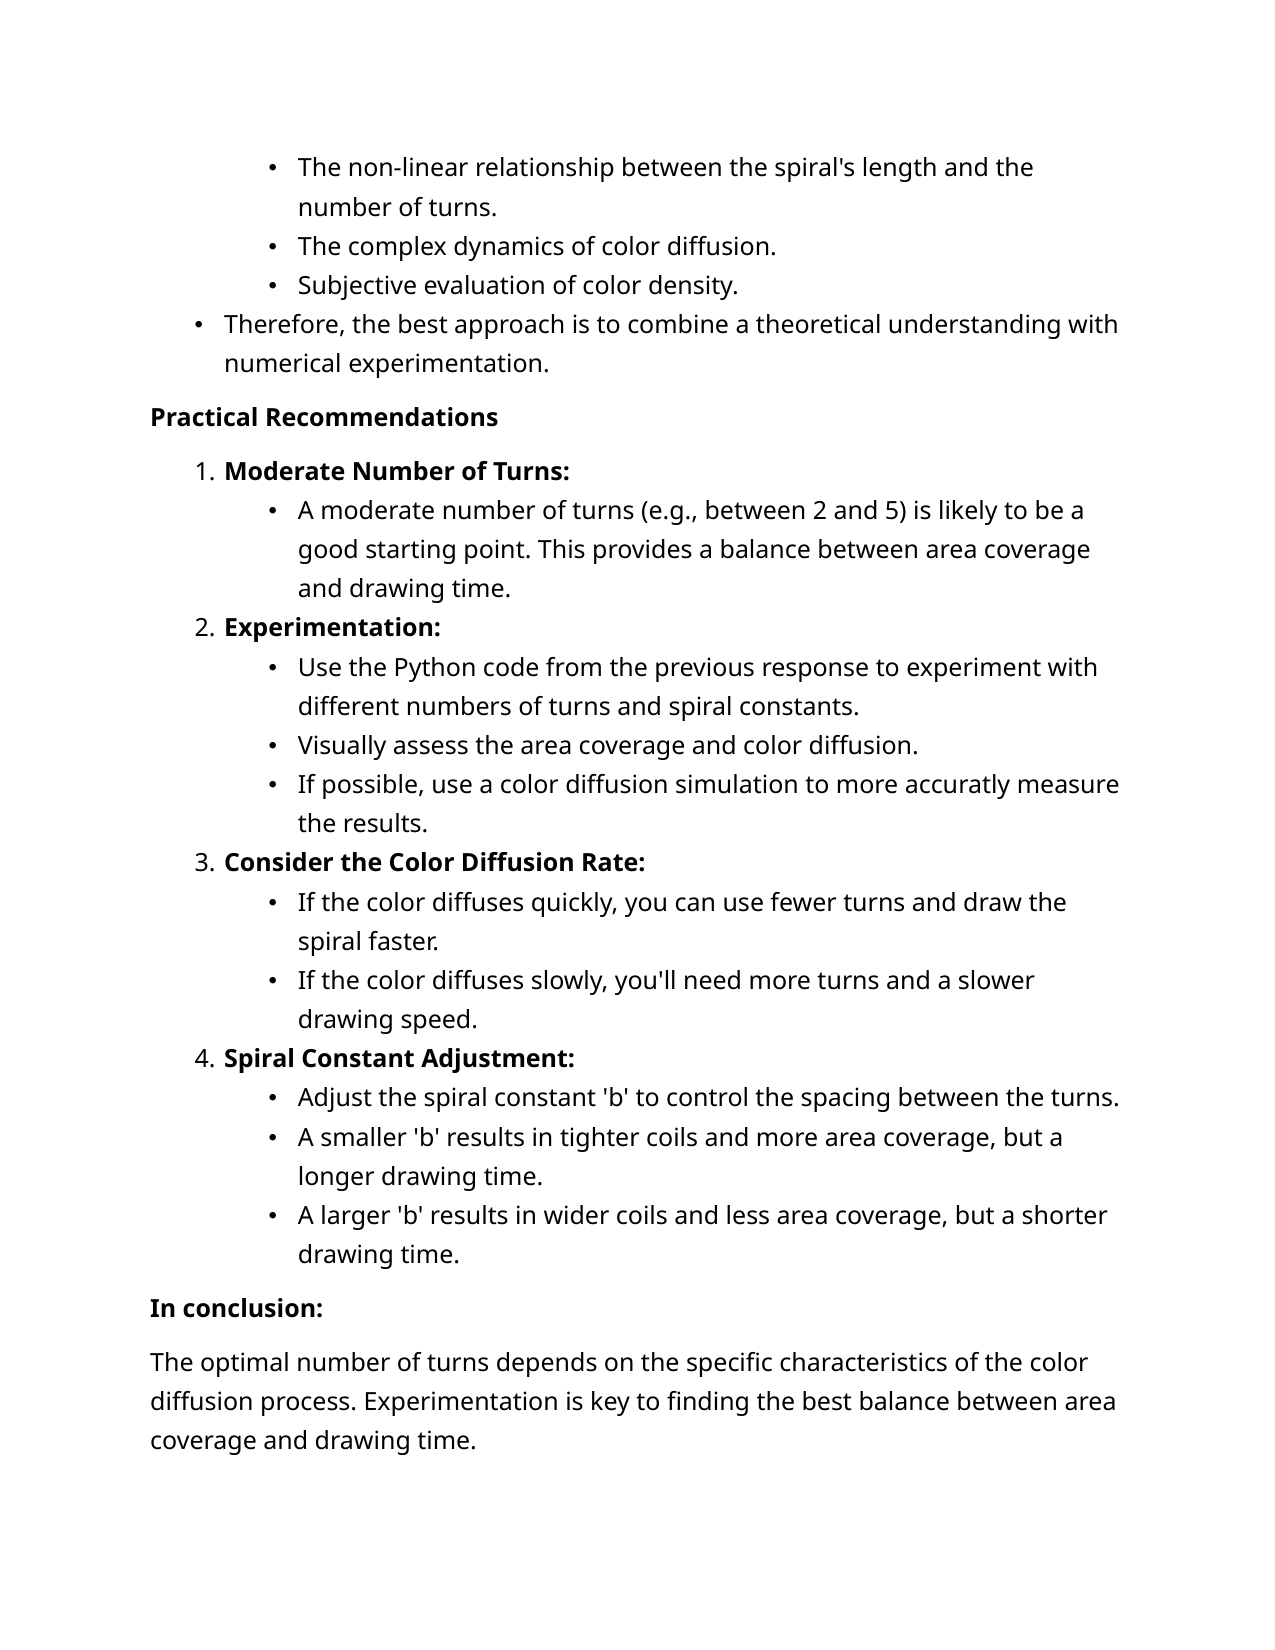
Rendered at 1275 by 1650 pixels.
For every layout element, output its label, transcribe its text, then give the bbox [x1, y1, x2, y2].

list Visually assess the area coverage and color diffusion. [268, 727, 1125, 762]
list Adjust the spiral constant 'b' to control the spacing between the turns. [268, 1080, 1125, 1114]
list A larger 'b' results in wider coils and less area coverage, but a shorter drawing time. [268, 1197, 1125, 1271]
list Consider the Color Diffusion Rate: [194, 845, 1125, 879]
list The non-linear relationship between the spiral's length and the number of turns. [268, 150, 1125, 223]
list The complex dynamics of color diffusion. [268, 228, 1125, 262]
list Use the Python code from the previous response to experiment with different numbers of turns and spiral constants. [268, 649, 1125, 722]
list A smaller 'b' results in tighter coils and more area coverage, but a longer drawing time. [268, 1119, 1125, 1192]
list Subjective evaluation of color density. [268, 267, 1125, 302]
list Moderate Number of Turns: [194, 453, 1125, 487]
list If the color diffuses quickly, you can use fewer turns and draw the spiral faster. [268, 884, 1125, 957]
list Experimentation: [194, 610, 1125, 644]
text In conclusion: [150, 1290, 1125, 1324]
list Spiral Constant Adjustment: [194, 1041, 1125, 1075]
text The optimal number of turns depends on the specific characteristics of the color diffusion process. Experimentation is key to finding the best balance between area coverage and drawing time. [150, 1344, 1125, 1457]
list Therefore, the best approach is to combine a theoretical understanding with numerical experimentation. [194, 307, 1125, 380]
text Practical Recommendations [150, 399, 1125, 434]
list A moderate number of turns (e.g., between 2 and 5) is likely to be a good starting point. This provides a balance between area coverage and drawing time. [268, 492, 1125, 605]
list If possible, use a color diffusion simulation to more accuratly measure the results. [268, 767, 1125, 840]
list If the color diffuses slowly, you'll need more turns and a slower drawing speed. [268, 962, 1125, 1036]
